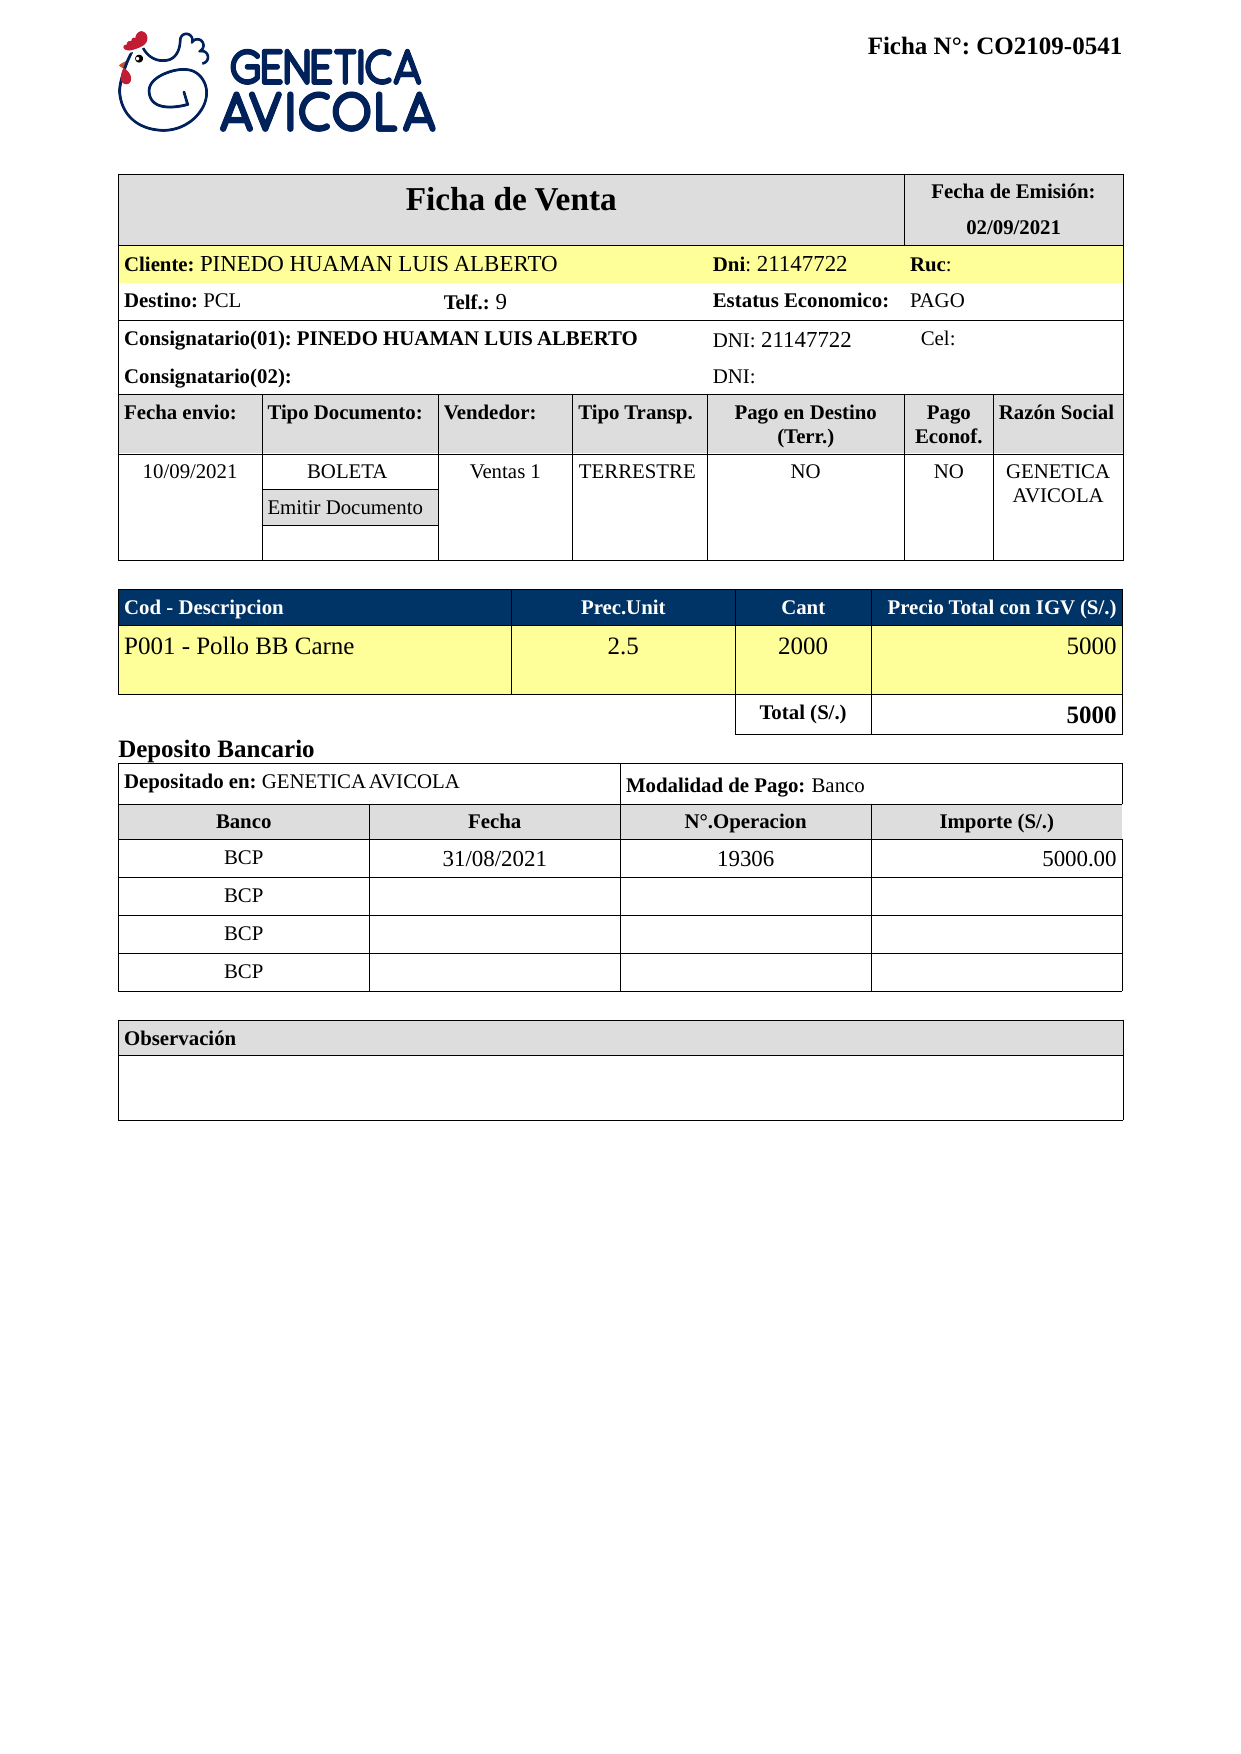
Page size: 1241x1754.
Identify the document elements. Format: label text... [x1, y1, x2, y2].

table_header Depositado en: GENETICA AVICOLA [119, 764, 620, 803]
table_header Fecha de Emisión: [905, 175, 1123, 209]
table_cell 10/09/2021 [119, 455, 262, 560]
table_cell Fecha [370, 805, 620, 839]
table_cell 5000 [872, 695, 1122, 734]
table_cell Razón Social [994, 395, 1123, 453]
table_cell [118, 695, 511, 734]
table_cell [370, 878, 620, 915]
table_cell P001 - Pollo BB Carne [119, 626, 511, 694]
text Deposito Bancario [118, 734, 1122, 763]
table_cell Vendedor: [439, 395, 572, 453]
table_cell NO [708, 455, 904, 560]
table_cell Estatus Economico: [707, 283, 904, 320]
table_cell 2000 [736, 626, 871, 694]
table_cell Consignatario(01): PINEDO HUAMAN LUIS ALBERTO [119, 321, 707, 358]
table_cell Dni: 21147722 [707, 246, 904, 283]
table_cell 2.5 [512, 626, 735, 694]
table_cell [263, 526, 438, 560]
table_cell Ventas 1 [439, 455, 572, 560]
table_cell Pago en Destino (Terr.) [708, 395, 904, 453]
table_cell Telf.: 9 [438, 283, 707, 320]
table_cell BCP [119, 840, 369, 877]
table_header Prec.Unit [512, 590, 735, 625]
table_header Precio Total con IGV (S/.) [872, 590, 1122, 625]
table_header Observación [119, 1021, 1123, 1055]
table_cell [621, 954, 871, 991]
table_cell Cel: [915, 321, 1123, 358]
table_cell Consignatario(02): [119, 358, 707, 394]
table_cell Banco [119, 805, 369, 839]
table_cell Emitir Documento [263, 490, 438, 525]
table_cell [872, 954, 1122, 991]
table_cell GENETICA AVICOLA [994, 455, 1123, 560]
table_cell [370, 916, 620, 953]
table_cell TERRESTRE [573, 455, 707, 560]
table_cell [370, 954, 620, 991]
table_cell BCP [119, 878, 369, 915]
table_cell Pago Econof. [905, 395, 993, 453]
table_cell DNI: 21147722 [707, 321, 915, 358]
table_cell Importe (S/.) [872, 805, 1122, 839]
table_cell PAGO [904, 283, 1123, 320]
table_header Modalidad de Pago: Banco [621, 764, 1122, 803]
table_cell Tipo Transp. [573, 395, 707, 453]
table_header Cant [736, 590, 871, 625]
table_header Ficha de Venta [119, 175, 904, 245]
table_cell Fecha envio: [119, 395, 262, 453]
table_cell 19306 [621, 840, 871, 877]
table_cell Ruc: [904, 246, 1123, 283]
table_cell [621, 916, 871, 953]
table_cell Cliente: PINEDO HUAMAN LUIS ALBERTO [119, 246, 707, 283]
table_cell BCP [119, 916, 369, 953]
table_cell NO [905, 455, 993, 560]
table_header Cod - Descripcion [119, 590, 511, 625]
table_cell 02/09/2021 [905, 209, 1123, 245]
table_cell Total (S/.) [736, 695, 871, 734]
picture [118, 31, 436, 132]
table_cell [872, 878, 1122, 915]
table_cell [872, 916, 1122, 953]
table_cell DNI: [707, 358, 1123, 394]
table_cell [511, 695, 735, 734]
table_cell 5000 [872, 626, 1122, 694]
table_cell 5000.00 [872, 840, 1122, 877]
table_cell [621, 878, 871, 915]
table_cell Destino: PCL [119, 283, 438, 320]
table_cell BOLETA [263, 455, 438, 489]
table_cell Tipo Documento: [263, 395, 438, 453]
table_cell [119, 1056, 1123, 1119]
table_cell 31/08/2021 [370, 840, 620, 877]
table_cell BCP [119, 954, 369, 991]
table_cell N°.Operacion [621, 805, 871, 839]
